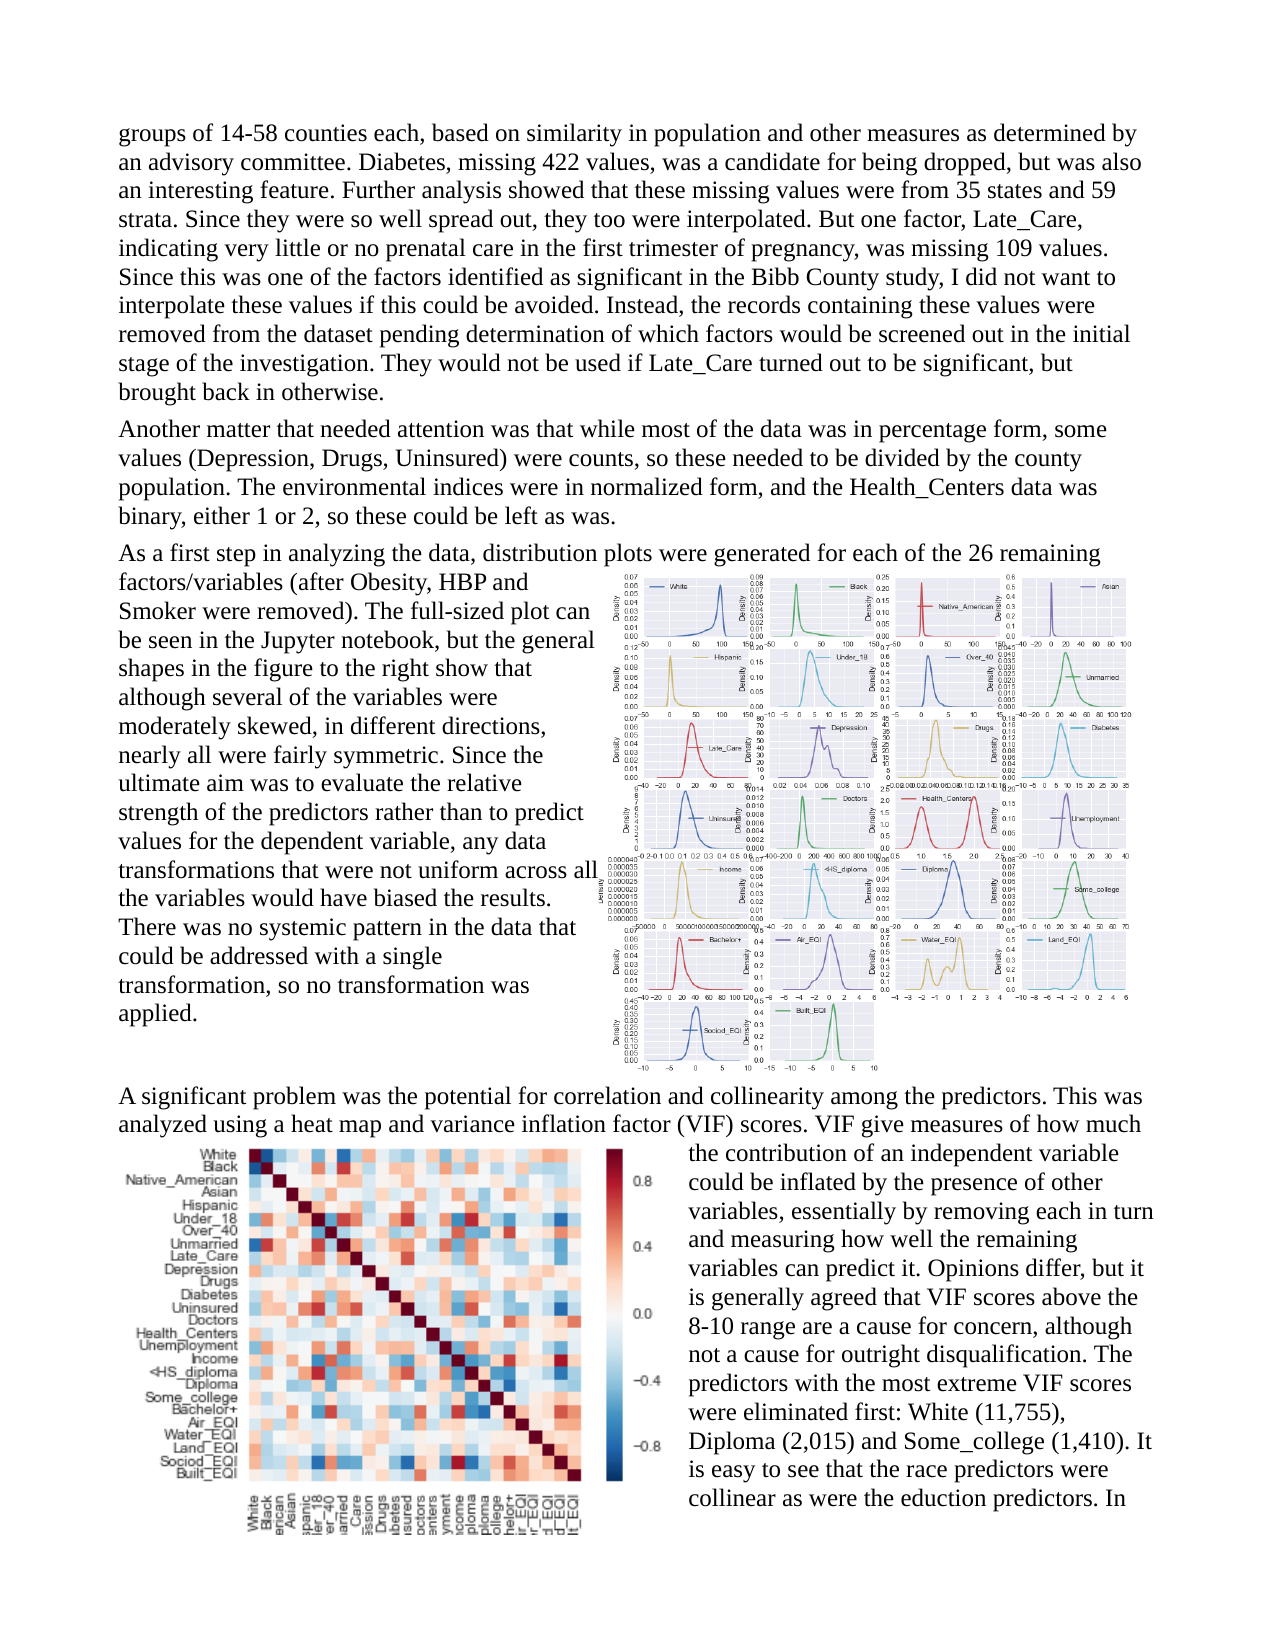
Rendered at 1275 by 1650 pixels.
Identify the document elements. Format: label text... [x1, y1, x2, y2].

picture [122, 1139, 673, 1535]
picture [598, 568, 1139, 1081]
text As a first step in analyzing the data, distribution plots were generated for each of the 26 remaining factors/variables (after Obesity, HBP and Smoker were removed). The full-sized plot can be seen in the Jupyter notebook, but the general shapes in the figure to the right show that although several of the variables were moderately skewed, in different directions, nearly all were fairly symmetric. Since the ultimate aim was to evaluate the relative strength of the predictors rather than to predict values for the dependent variable, any data transformations that were not uniform across all the variables would have biased the results. There was no systemic pattern in the data that could be addressed with a single transformation, so no transformation was applied. [118, 538, 1157, 1081]
text groups of 14-58 counties each, based on similarity in population and other measures as determined by an advisory committee. Diabetes, missing 422 values, was a candidate for being dropped, but was also an interesting feature. Further analysis showed that these missing values were from 35 states and 59 strata. Since they were so well spread out, they too were interpolated. But one factor, Late_Care, indicating very little or no prenatal care in the first trimester of pregnancy, was missing 109 values. Since this was one of the factors identified as significant in the Bibb County study, I did not want to interpolate these values if this could be avoided. Instead, the records containing these values were removed from the dataset pending determination of which factors would be screened out in the initial stage of the investigation. They would not be used if Late_Care turned out to be significant, but brought back in otherwise. [118, 118, 1157, 406]
text A significant problem was the potential for correlation and collinearity among the predictors. This was analyzed using a heat map and variance inflation factor (VIF) scores. VIF give measures of how much the contribution of an independent variable could be inflated by the presence of other variables, essentially by removing each in turn and measuring how well the remaining variables can predict it. Opinions differ, but it is generally agreed that VIF scores above the 8-10 range are a cause for concern, although not a cause for outright disqualification. The predictors with the most extreme VIF scores were eliminated first: White (11,755), Diploma (2,015) and Some_college (1,410). It is easy to see that the race predictors were collinear as were the eduction predictors. In [118, 1081, 1157, 1512]
text Another matter that needed attention was that while most of the data was in percentage form, some values (Depression, Drugs, Uninsured) were counts, so these needed to be divided by the county population. The environmental indices were in normalized form, and the Health_Centers data was binary, either 1 or 2, so these could be left as was. [118, 414, 1157, 529]
